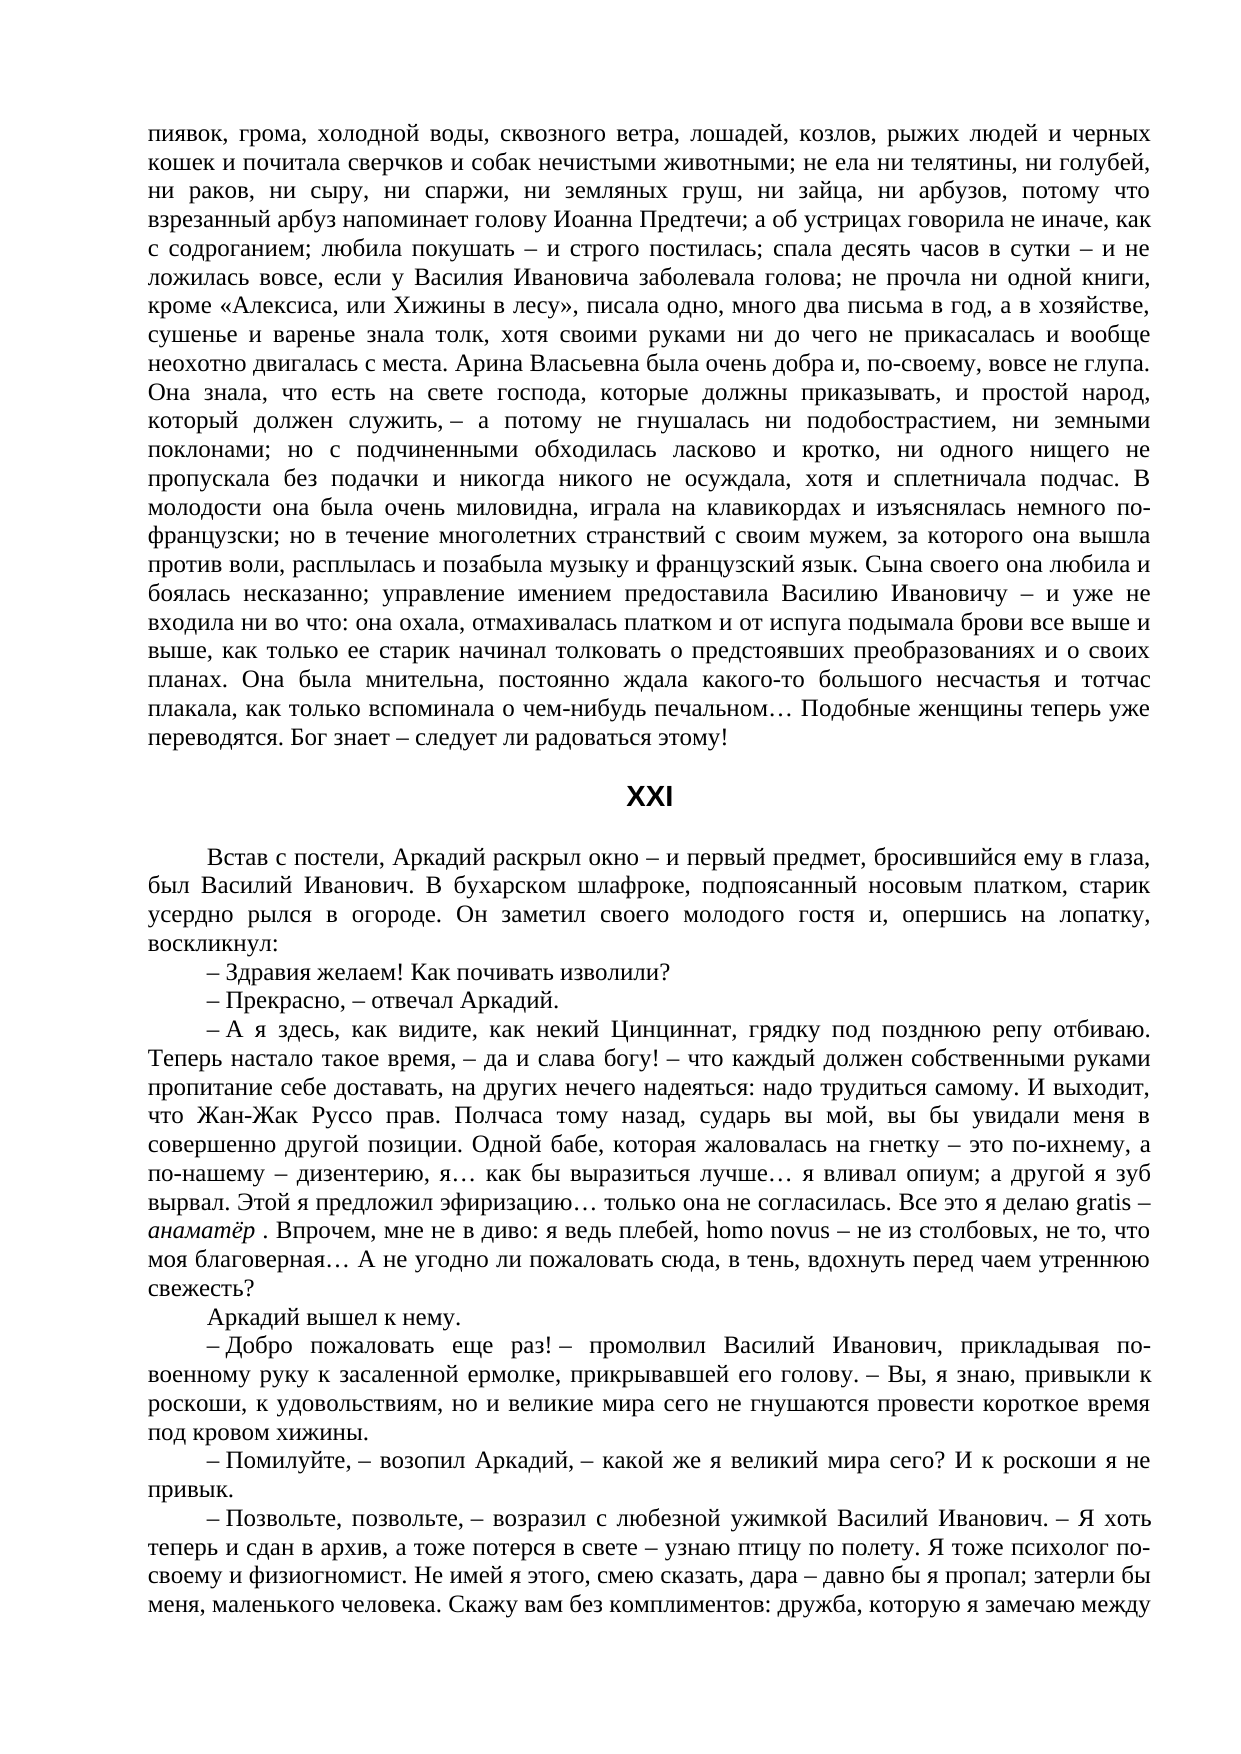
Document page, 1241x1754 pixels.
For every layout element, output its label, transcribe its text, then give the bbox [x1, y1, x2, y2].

text – А я здесь, как видите, как некий Цинциннат, грядку под позднюю репу отбиваю. Теперь настало такое время, – да и слава богу! – что каждый должен собственными руками пропитание себе доставать, на других нечего надеяться: надо трудиться самому. И выходит, что Жан-Жак Руссо прав. Полчаса тому назад, сударь вы мой, вы бы увидали меня в совершенно другой позиции. Одной бабе, которая жаловалась на гнетку – это по-ихнему, а по-нашему – дизентерию, я… как бы выразиться лучше… я вливал опиум; а другой я зуб вырвал. Этой я предложил эфиризацию… только она не согласилась. Все это я делаю gratis – анаматёр . Впрочем, мне не в диво: я ведь плебей, homo novus – не из столбовых, не то, что моя благоверная… А не угодно ли пожаловать сюда, в тень, вдохнуть перед чаем утреннюю свежесть? [148, 1014, 1152, 1302]
text Встав с постели, Аркадий раскрыл окно – и первый предмет, бросившийся ему в глаза, был Василий Иванович. В бухарском шлафроке, подпоясанный носовым платком, старик усердно рылся в огороде. Он заметил своего молодого гостя и, опершись на лопатку, воскликнул: [148, 842, 1152, 957]
text – Прекрасно, – отвечал Аркадий. [148, 985, 1152, 1014]
text Аркадий вышел к нему. [148, 1302, 1152, 1330]
text – Добро пожаловать еще раз! – промолвил Василий Иванович, прикладывая по-военному руку к засаленной ермолке, прикрывавшей его голову. – Вы, я знаю, привыкли к роскоши, к удовольствиям, но и великие мира сего не гнушаются провести короткое время под кровом хижины. [148, 1330, 1152, 1445]
text пиявок, грома, холодной воды, сквозного ветра, лошадей, козлов, рыжих людей и черных кошек и почитала сверчков и собак нечистыми животными; не ела ни телятины, ни голубей, ни раков, ни сыру, ни спаржи, ни земляных груш, ни зайца, ни арбузов, потому что взрезанный арбуз напоминает голову Иоанна Предтечи; а об устрицах говорила не иначе, как с содроганием; любила покушать – и строго постилась; спала десять часов в сутки – и не ложилась вовсе, если у Василия Ивановича заболевала голова; не прочла ни одной книги, кроме «Алексиса, или Хижины в лесу», писала одно, много два письма в год, а в хозяйстве, сушенье и варенье знала толк, хотя своими руками ни до чего не прикасалась и вообще неохотно двигалась с места. Арина Власьевна была очень добра и, по-своему, вовсе не глупа. Она знала, что есть на свете господа, которые должны приказывать, и простой народ, который должен служить, – а потому не гнушалась ни подобострастием, ни земными поклонами; но с подчиненными обходилась ласково и кротко, ни одного нищего не пропускала без подачки и никогда никого не осуждала, хотя и сплетничала подчас. В молодости она была очень миловидна, играла на клавикордах и изъяснялась немного по-французски; но в течение многолетних странствий с своим мужем, за которого она вышла против воли, расплылась и позабыла музыку и французский язык. Сына своего она любила и боялась несказанно; управление имением предоставила Василию Ивановичу – и уже не входила ни во что: она охала, отмахивалась платком и от испуга подымала брови все выше и выше, как только ее старик начинал толковать о предстоявших преобразованиях и о своих планах. Она была мнительна, постоянно ждала какого-то большого несчастья и тотчас плакала, как только вспоминала о чем-нибудь печальном… Подобные женщины теперь уже переводятся. Бог знает – следует ли радоваться этому! [148, 118, 1152, 751]
text – Здравия желаем! Как почивать изволили? [148, 957, 1152, 985]
text – Помилуйте, – возопил Аркадий, – какой же я великий мира сего? И к роскоши я не привык. [148, 1445, 1152, 1503]
text – Позвольте, позвольте, – возразил с любезной ужимкой Василий Иванович. – Я хоть теперь и сдан в архив, а тоже потерся в свете – узнаю птицу по полету. Я тоже психолог по-своему и физиогномист. Не имей я этого, смею сказать, дара – давно бы я пропал; затерли бы меня, маленького человека. Скажу вам без комплиментов: дружба, которую я замечаю между [148, 1503, 1152, 1618]
subtitle XXI [148, 779, 1152, 813]
